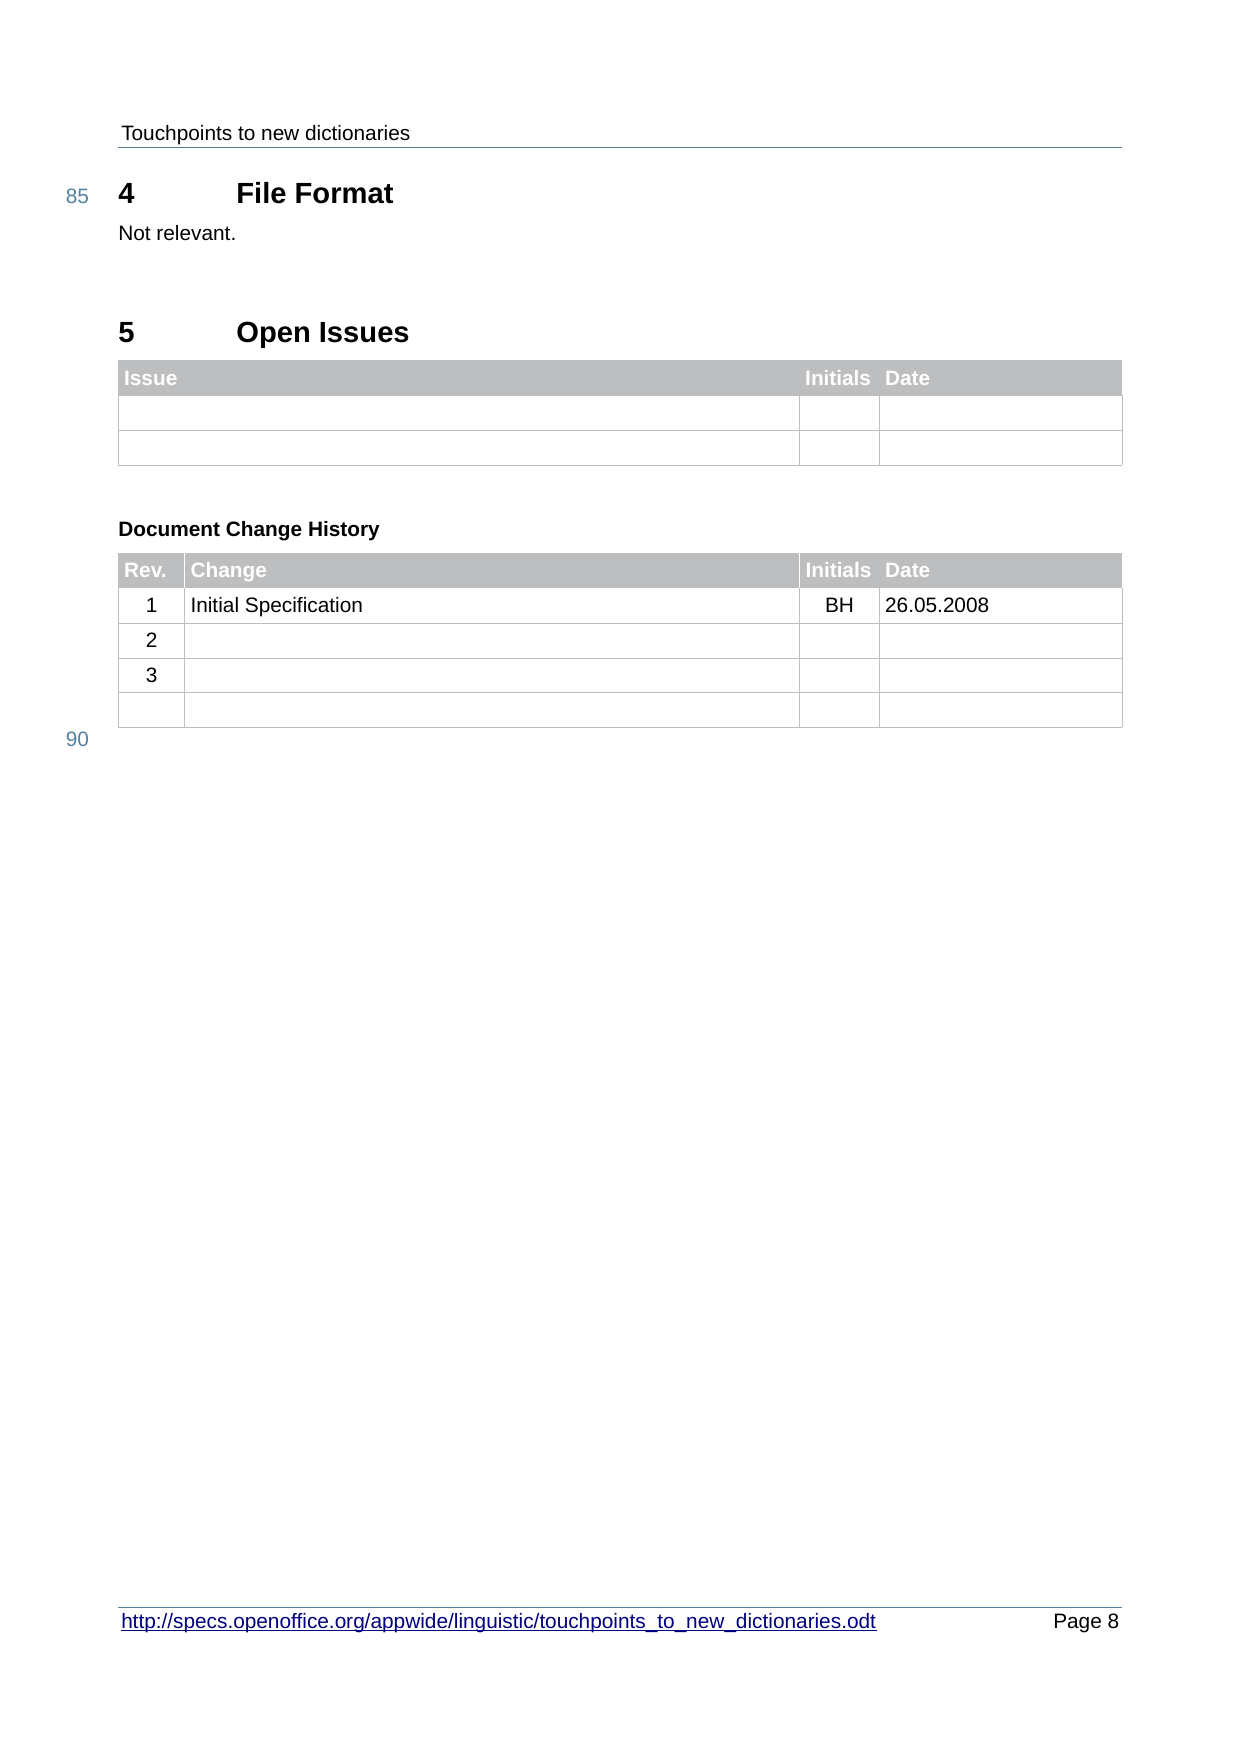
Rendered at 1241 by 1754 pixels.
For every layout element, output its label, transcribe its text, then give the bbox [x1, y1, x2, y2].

table_cell BH [800, 588, 879, 623]
table_header Rev. [118, 553, 184, 588]
table_cell <...> [119, 431, 799, 464]
table_cell Initial Specification [185, 588, 799, 623]
table_cell <Format: Dec 31, 2000> [880, 396, 1122, 430]
table_cell [880, 693, 1122, 727]
table_cell 26.05.2008 [880, 588, 1122, 623]
table_cell 3 [119, 659, 184, 692]
table_header Date [879, 553, 1122, 588]
table_header Date [879, 360, 1122, 395]
table_cell [800, 396, 879, 430]
table_cell <State Issue here, State “None”, if all issues are solved> [119, 396, 799, 430]
table_header Initials [799, 360, 879, 395]
table_cell [880, 431, 1122, 464]
table_header Change [185, 553, 799, 588]
subtitle File Format [118, 177, 1122, 209]
table_cell [880, 624, 1122, 657]
table_cell [185, 659, 799, 692]
table_cell <...> [119, 693, 184, 727]
table_cell [800, 659, 879, 692]
text Not relevant. [118, 221, 1122, 244]
table_cell 2 [119, 624, 184, 657]
table_cell [185, 693, 799, 727]
table_cell 1 [119, 588, 184, 623]
table_cell [880, 659, 1122, 692]
subtitle Open Issues [118, 316, 1122, 348]
table_header Initials [800, 553, 879, 588]
table_cell [185, 624, 799, 657]
subtitle Document Change History [118, 518, 1122, 541]
table_cell [800, 624, 879, 657]
table_header Issue [118, 360, 799, 395]
table_cell [800, 431, 879, 464]
table_cell [800, 693, 879, 727]
